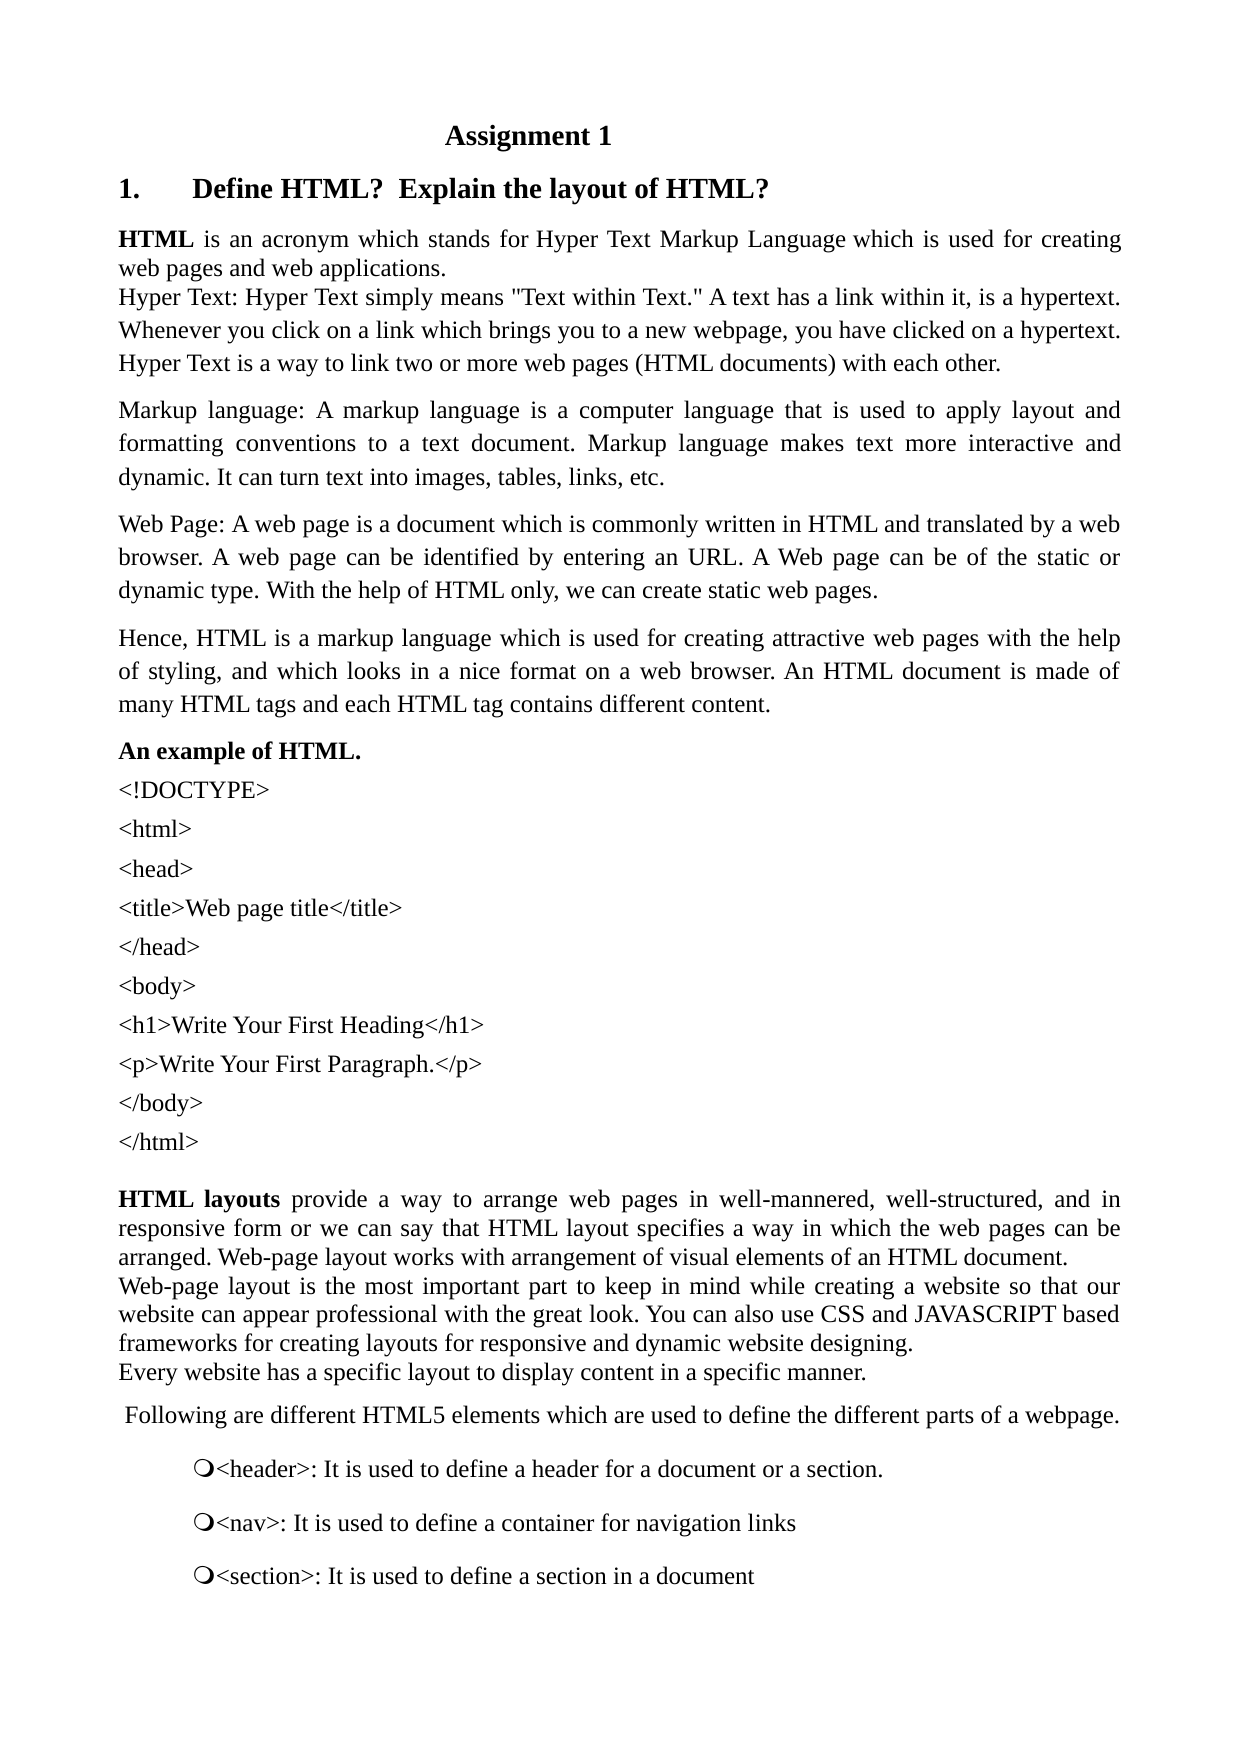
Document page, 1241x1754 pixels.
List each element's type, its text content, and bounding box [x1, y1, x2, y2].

text <!DOCTYPE> [118, 765, 1122, 804]
text Following are different HTML5 elements which are used to define the different parts of a webpage. [118, 1400, 1122, 1429]
text </body> [118, 1078, 1122, 1117]
text Assignment 1 [118, 118, 1122, 152]
text <head> [118, 843, 1122, 882]
text <p>Write Your First Paragraph.</p> [118, 1039, 1122, 1078]
text HTML is an acronym which stands for Hyper Text Markup Language which is used for creating web pages and web applications. [118, 224, 1122, 282]
text </html> [118, 1117, 1122, 1156]
text <h1>Write Your First Heading</h1> [118, 999, 1122, 1039]
text Web-page layout is the most important part to keep in mind while creating a website so that our website can appear professional with the great look. You can also use CSS and JAVASCRIPT based frameworks for creating layouts for responsive and dynamic website designing. [118, 1271, 1122, 1357]
text <html> [118, 804, 1122, 843]
list <section>: It is used to define a section in a document [192, 1551, 1122, 1590]
list <nav>: It is used to define a container for navigation links [192, 1497, 1122, 1536]
text 1. Define HTML? Explain the layout of HTML? [118, 171, 1122, 205]
text Hyper Text: Hyper Text simply means "Text within Text." A text has a link within it, is a hypertext. Whenever you click on a link which brings you to a new webpage, you have clicked on a hypertext. Hyper Text is a way to link two or more web pages (HTML documents) with each other. [118, 282, 1122, 377]
text Web Page: A web page is a document which is commonly written in HTML and translated by a web browser. A web page can be identified by entering an URL. A Web page can be of the static or dynamic type. With the help of HTML only, we can create static web pages. [118, 509, 1122, 604]
text Every website has a specific layout to display content in a specific manner. [118, 1357, 1122, 1386]
text <body> [118, 961, 1122, 999]
text An example of HTML. [118, 736, 1122, 765]
text Markup language: A markup language is a computer language that is used to apply layout and formatting conventions to a text document. Markup language makes text more interactive and dynamic. It can turn text into images, tables, links, etc. [118, 396, 1122, 490]
text <title>Web page title</title> [118, 882, 1122, 921]
text HTML layouts provide a way to arrange web pages in well-mannered, well-structured, and in responsive form or we can say that HTML layout specifies a way in which the web pages can be arranged. Web-page layout works with arrangement of visual elements of an HTML document. [118, 1184, 1122, 1271]
text </head> [118, 921, 1122, 961]
text Hence, HTML is a markup language which is used for creating attractive web pages with the help of styling, and which looks in a nice format on a web browser. An HTML document is made of many HTML tags and each HTML tag contains different content. [118, 623, 1122, 718]
list <header>: It is used to define a header for a document or a section. [192, 1444, 1122, 1483]
